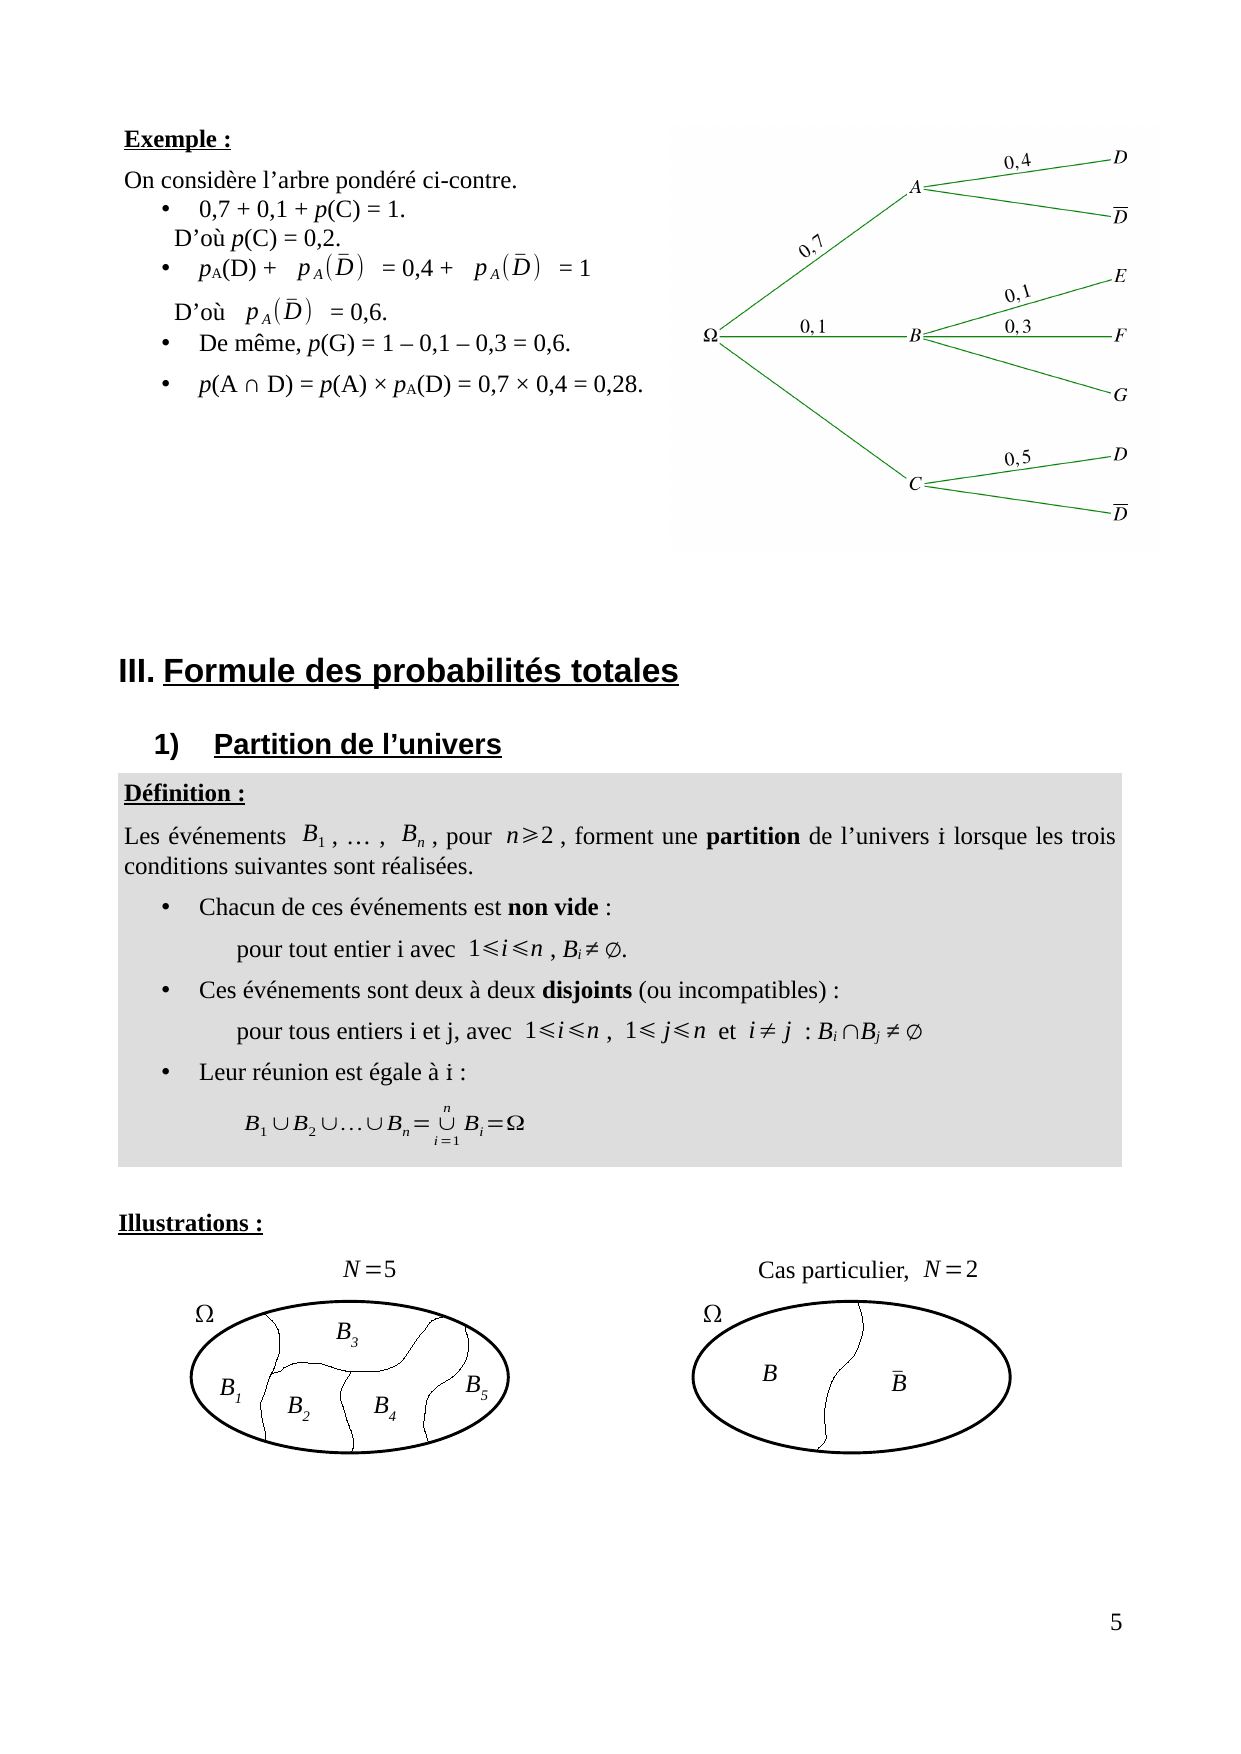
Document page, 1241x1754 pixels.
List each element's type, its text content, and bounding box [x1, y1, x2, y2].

table_header Définition : Les événements , … , , pour , forment une partition de l’univers  lorsque les trois conditions suivantes sont réalisées. Chacun de ces événements est non vide : pour tout entier i avec , Bi ≠ ∅. Ces événements sont deux à deux disjoints (ou incompatibles) : pour tous entiers i et j, avec , et : Bi ∩Bj ≠ ∅ Leur réunion est égale à  : [118, 773, 1122, 1167]
table_header Exemple : On considère l’arbre pondéré ci-contre. 0,7 + 0,1 + p(C) = 1. D’où p(C) = 0,2. pA(D) += 0,4 += 1 D’où= 0,6. De même, p(G) = 1 – 0,1 – 0,3 = 0,6. p(A ∩ D) = p(A) × pA(D) = 0,7 × 0,4 = 0,28. [118, 118, 656, 584]
table_cell [620, 1290, 1122, 1474]
table_header [656, 118, 1123, 584]
table_header Cas particulier, [620, 1250, 1122, 1290]
table_header [118, 1250, 620, 1290]
text Illustrations : [118, 1208, 1122, 1237]
table_cell [118, 1290, 620, 1474]
picture [669, 123, 1161, 550]
subtitle Formule des probabilités totales [118, 651, 1122, 689]
subtitle Partition de l’univers [153, 727, 1122, 760]
